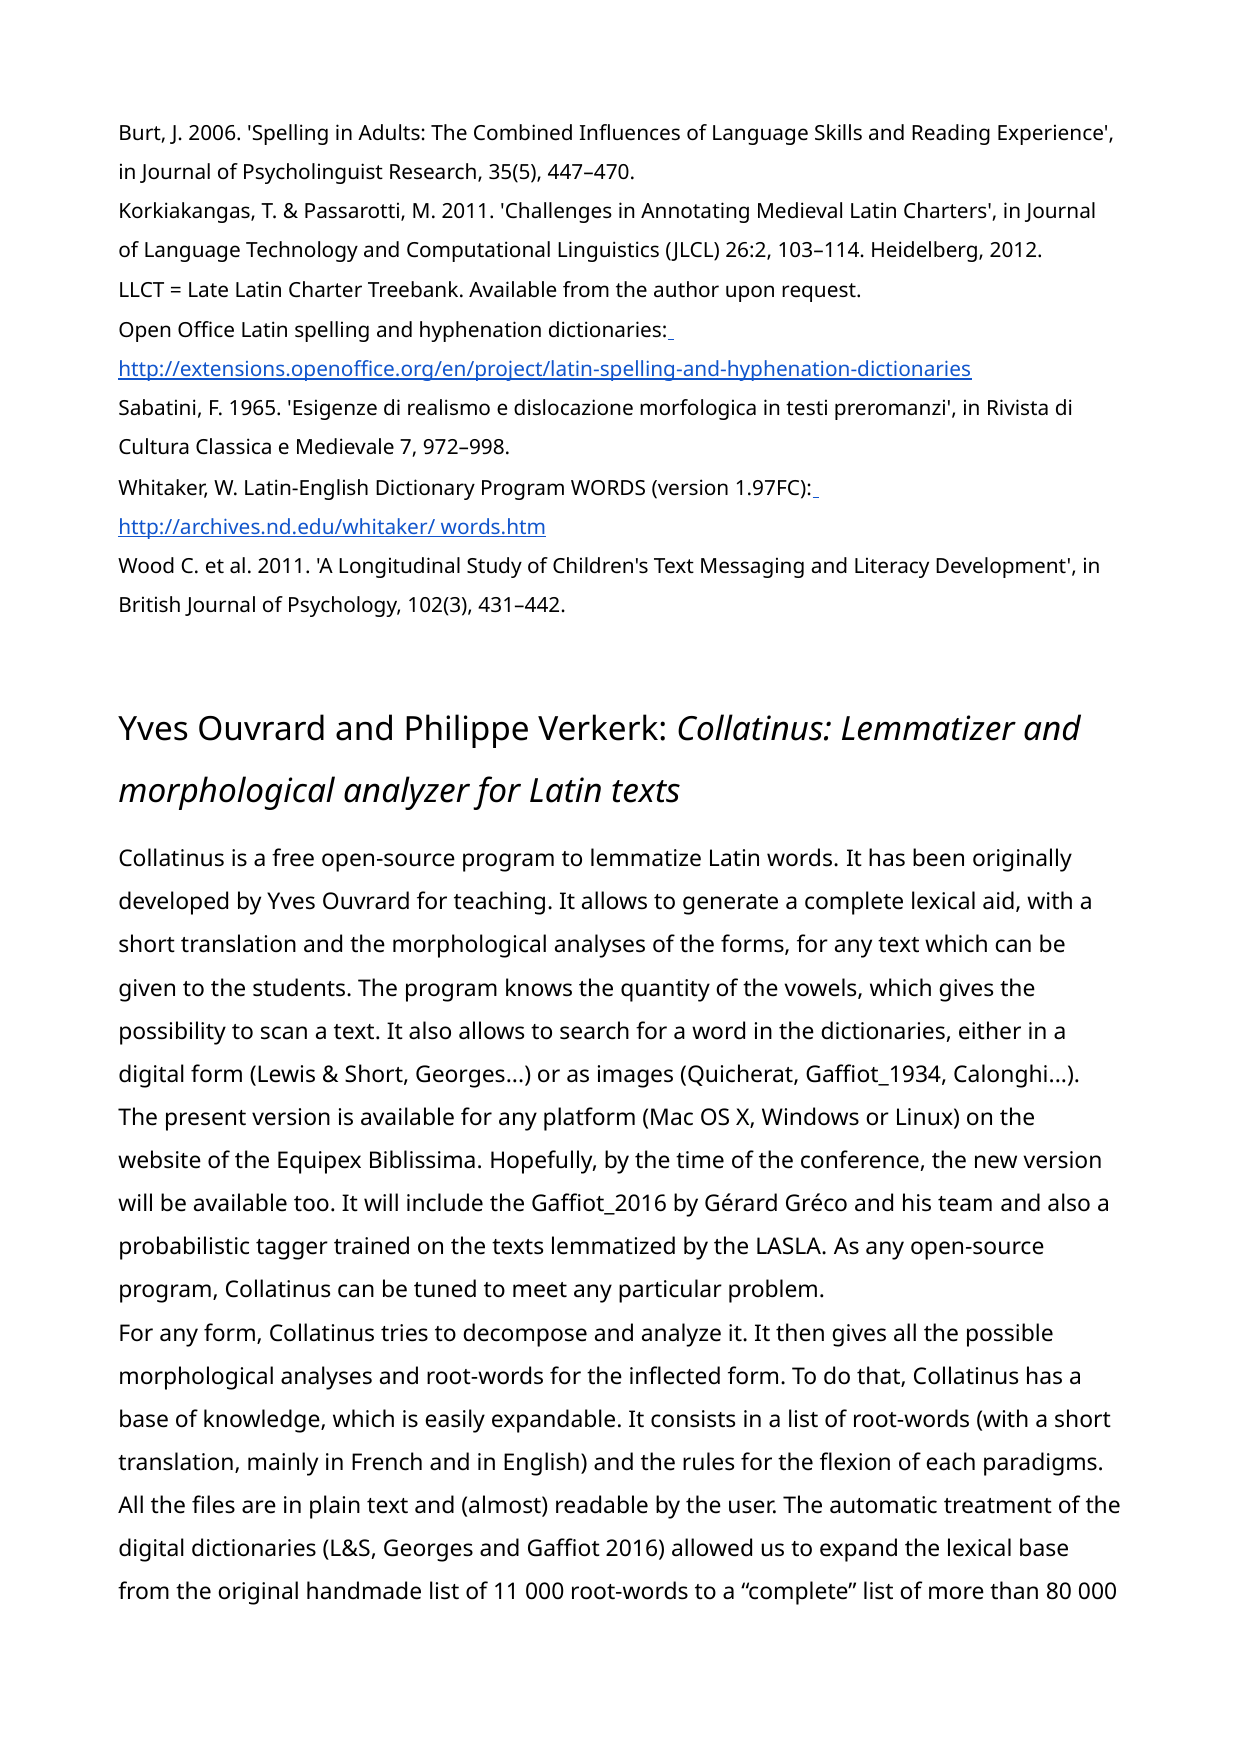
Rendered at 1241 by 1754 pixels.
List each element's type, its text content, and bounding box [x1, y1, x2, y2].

text LLCT = Late Latin Charter Treebank. Available from the author upon request. [118, 275, 1122, 303]
text Collatinus is a free open-source program to lemmatize Latin words. It has been originally [118, 842, 1122, 873]
text Korkiakangas, T. & Passarotti, M. 2011. 'Challenges in Annotating Medieval Latin Charters', in Journal of Language Technology and Computational Linguistics (JLCL) 26:2, 103–114. Heidelberg, 2012. [118, 196, 1122, 264]
text Burt, J. 2006. 'Spelling in Adults: The Combined Influences of Language Skills and Reading Experience', in Journal of Psycholinguist Research, 35(5), 447–470. [118, 118, 1122, 186]
subtitle Yves Ouvrard and Philippe Verkerk: Collatinus: Lemmatizer and morphological analyzer for Latin texts [118, 704, 1122, 812]
text Sabatini, F. 1965. 'Esigenze di realismo e dislocazione morfologica in testi preromanzi', in Rivista di Cultura Classica e Medievale 7, 972–998. [118, 393, 1122, 461]
text For any form, Collatinus tries to decompose and analyze it. It then gives all the possible morphological analyses and root-words for the inflected form. To do that, Collatinus has a base of knowledge, which is easily expandable. It consists in a list of root-words (with a short translation, mainly in French and in English) and the rules for the flexion of each paradigms. All the files are in plain text and (almost) readable by the user. The automatic treatment of the digital dictionaries (L&S, Georges and Gaffiot 2016) allowed us to expand the lexical base from the original handmade list of 11 000 root-words to a “complete” list of more than 80 000 [118, 1316, 1122, 1606]
text Wood C. et al. 2011. 'A Longitudinal Study of Children's Text Messaging and Literacy Development', in British Journal of Psychology, 102(3), 431–442. [118, 551, 1122, 619]
text Whitaker, W. Latin-English Dictionary Program WORDS (version 1.97FC): http://archives.nd.edu/whitaker/ words.htm [118, 472, 1122, 540]
text Open Office Latin spelling and hyphenation dictionaries: http://extensions.openoffice.org/en/project/latin-spelling-and-hyphenation-dictionaries [118, 314, 1122, 383]
text developed by Yves Ouvrard for teaching. It allows to generate a complete lexical aid, with a short translation and the morphological analyses of the forms, for any text which can be given to the students. The program knows the quantity of the vowels, which gives the possibility to scan a text. It also allows to search for a word in the dictionaries, either in a digital form (Lewis & Short, Georges...) or as images (Quicherat, Gaffiot_1934, Calonghi...). The present version is available for any platform (Mac OS X, Windows or Linux) on the website of the Equipex Biblissima. Hopefully, by the time of the conference, the new version will be available too. It will include the Gaffiot_2016 by Gérard Gréco and his team and also a probabilistic tagger trained on the texts lemmatized by the LASLA. As any open-source program, Collatinus can be tuned to meet any particular problem. [118, 885, 1122, 1304]
